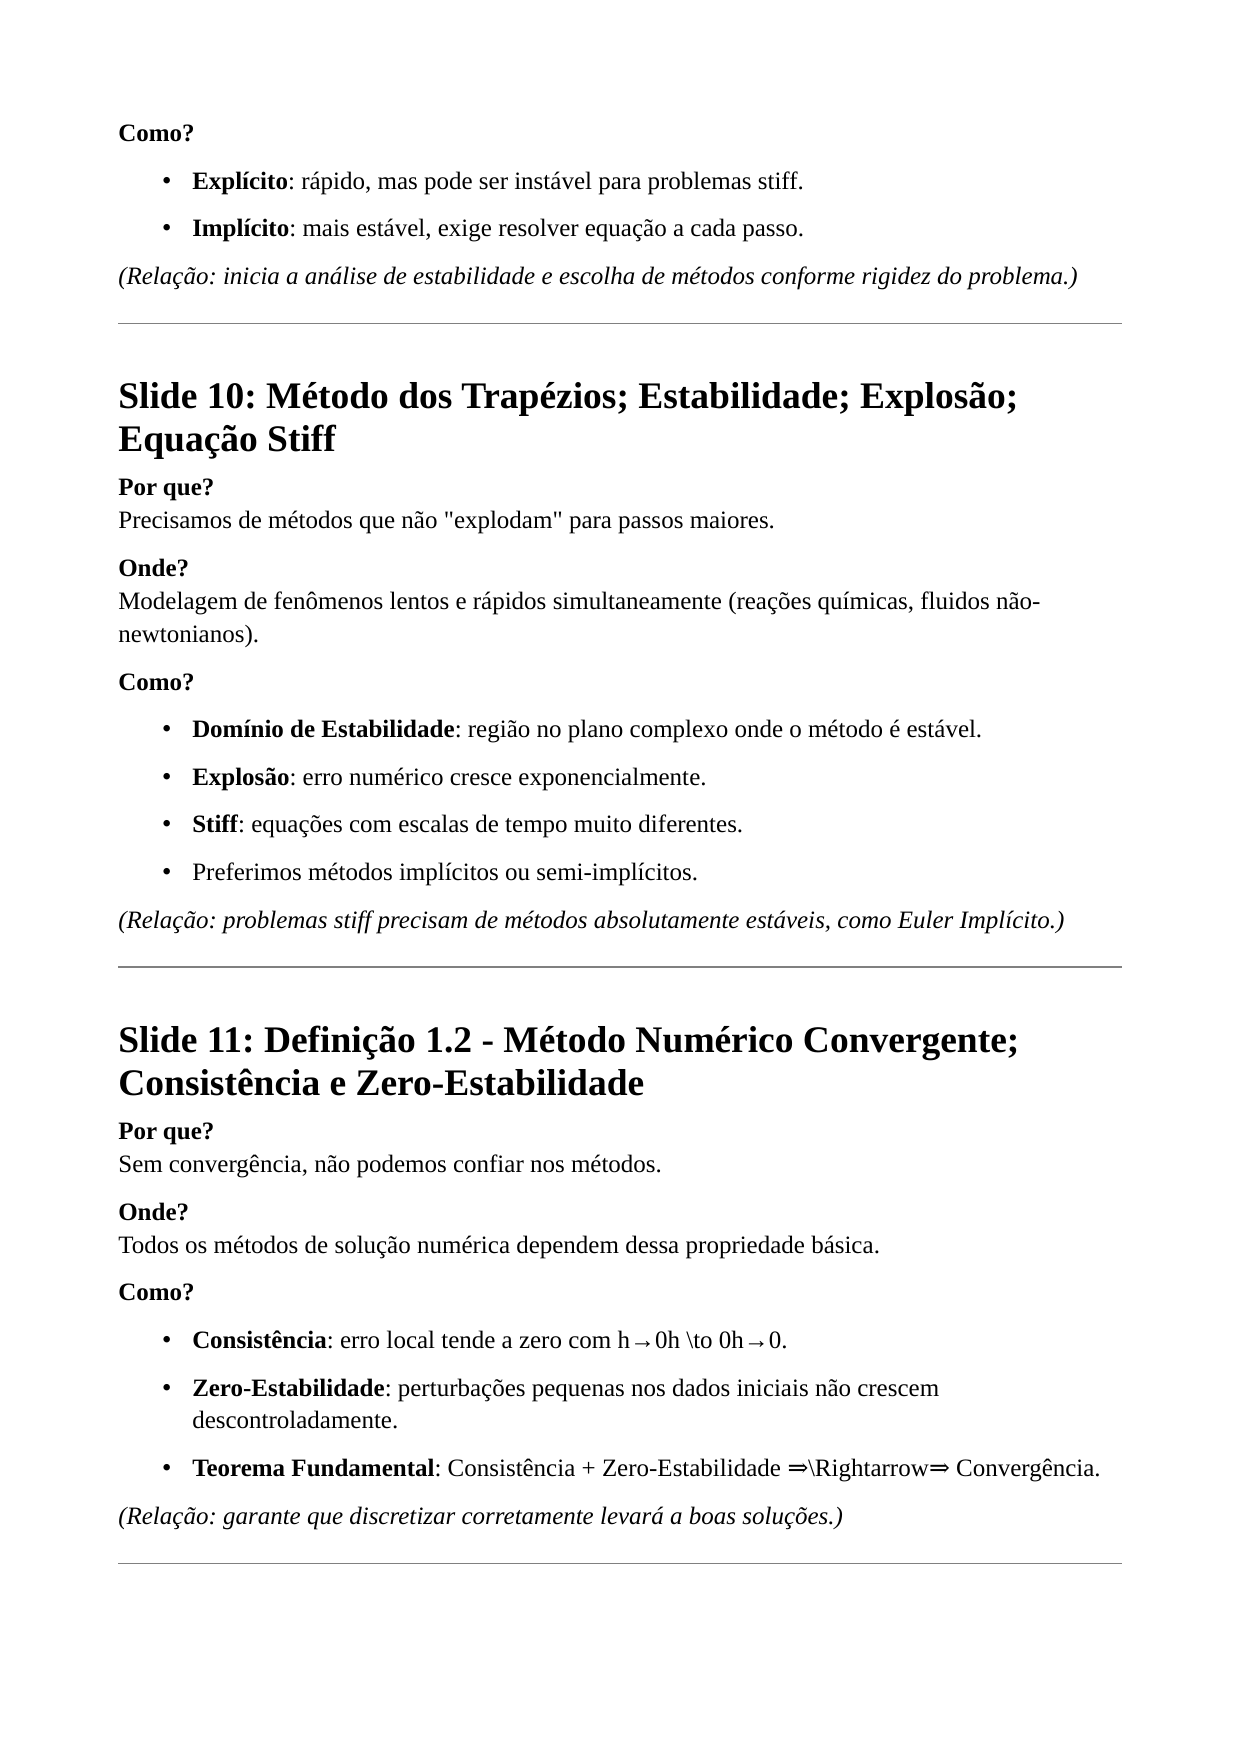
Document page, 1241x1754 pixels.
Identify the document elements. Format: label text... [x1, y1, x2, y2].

list Domínio de Estabilidade: região no plano complexo onde o método é estável. [162, 714, 1122, 743]
subtitle Slide 11: Definição 1.2 - Método Numérico Convergente; Consistência e Zero-Estabilidade [118, 1017, 1122, 1104]
list Stiff: equações com escalas de tempo muito diferentes. [162, 809, 1122, 838]
subtitle Slide 10: Método dos Trapézios; Estabilidade; Explosão; Equação Stiff [118, 374, 1122, 460]
text Como? [118, 118, 1122, 147]
list Preferimos métodos implícitos ou semi-implícitos. [162, 857, 1122, 886]
list Consistência: erro local tende a zero com h→0h \to 0h→0. [162, 1325, 1122, 1354]
list Implícito: mais estável, exige resolver equação a cada passo. [162, 213, 1122, 242]
text (Relação: garante que discretizar corretamente levará a boas soluções.) [118, 1501, 1122, 1529]
text (Relação: problemas stiff precisam de métodos absolutamente estáveis, como Euler Implícito.) [118, 905, 1122, 933]
list Teorema Fundamental: Consistência + Zero-Estabilidade ⇒\Rightarrow⇒ Convergência. [162, 1453, 1122, 1482]
list Zero-Estabilidade: perturbações pequenas nos dados iniciais não crescem descontroladamente. [162, 1373, 1122, 1434]
text Como? [118, 667, 1122, 695]
list Explícito: rápido, mas pode ser instável para problemas stiff. [162, 166, 1122, 194]
text (Relação: inicia a análise de estabilidade e escolha de métodos conforme rigidez do problema.) [118, 261, 1122, 290]
text Onde? Todos os métodos de solução numérica dependem dessa propriedade básica. [118, 1197, 1122, 1258]
list Explosão: erro numérico cresce exponencialmente. [162, 762, 1122, 791]
text Por que? Precisamos de métodos que não "explodam" para passos maiores. [118, 472, 1122, 534]
text Por que? Sem convergência, não podemos confiar nos métodos. [118, 1116, 1122, 1178]
text Como? [118, 1277, 1122, 1306]
text Onde? Modelagem de fenômenos lentos e rápidos simultaneamente (reações químicas, fluidos não-newtonianos). [118, 553, 1122, 648]
